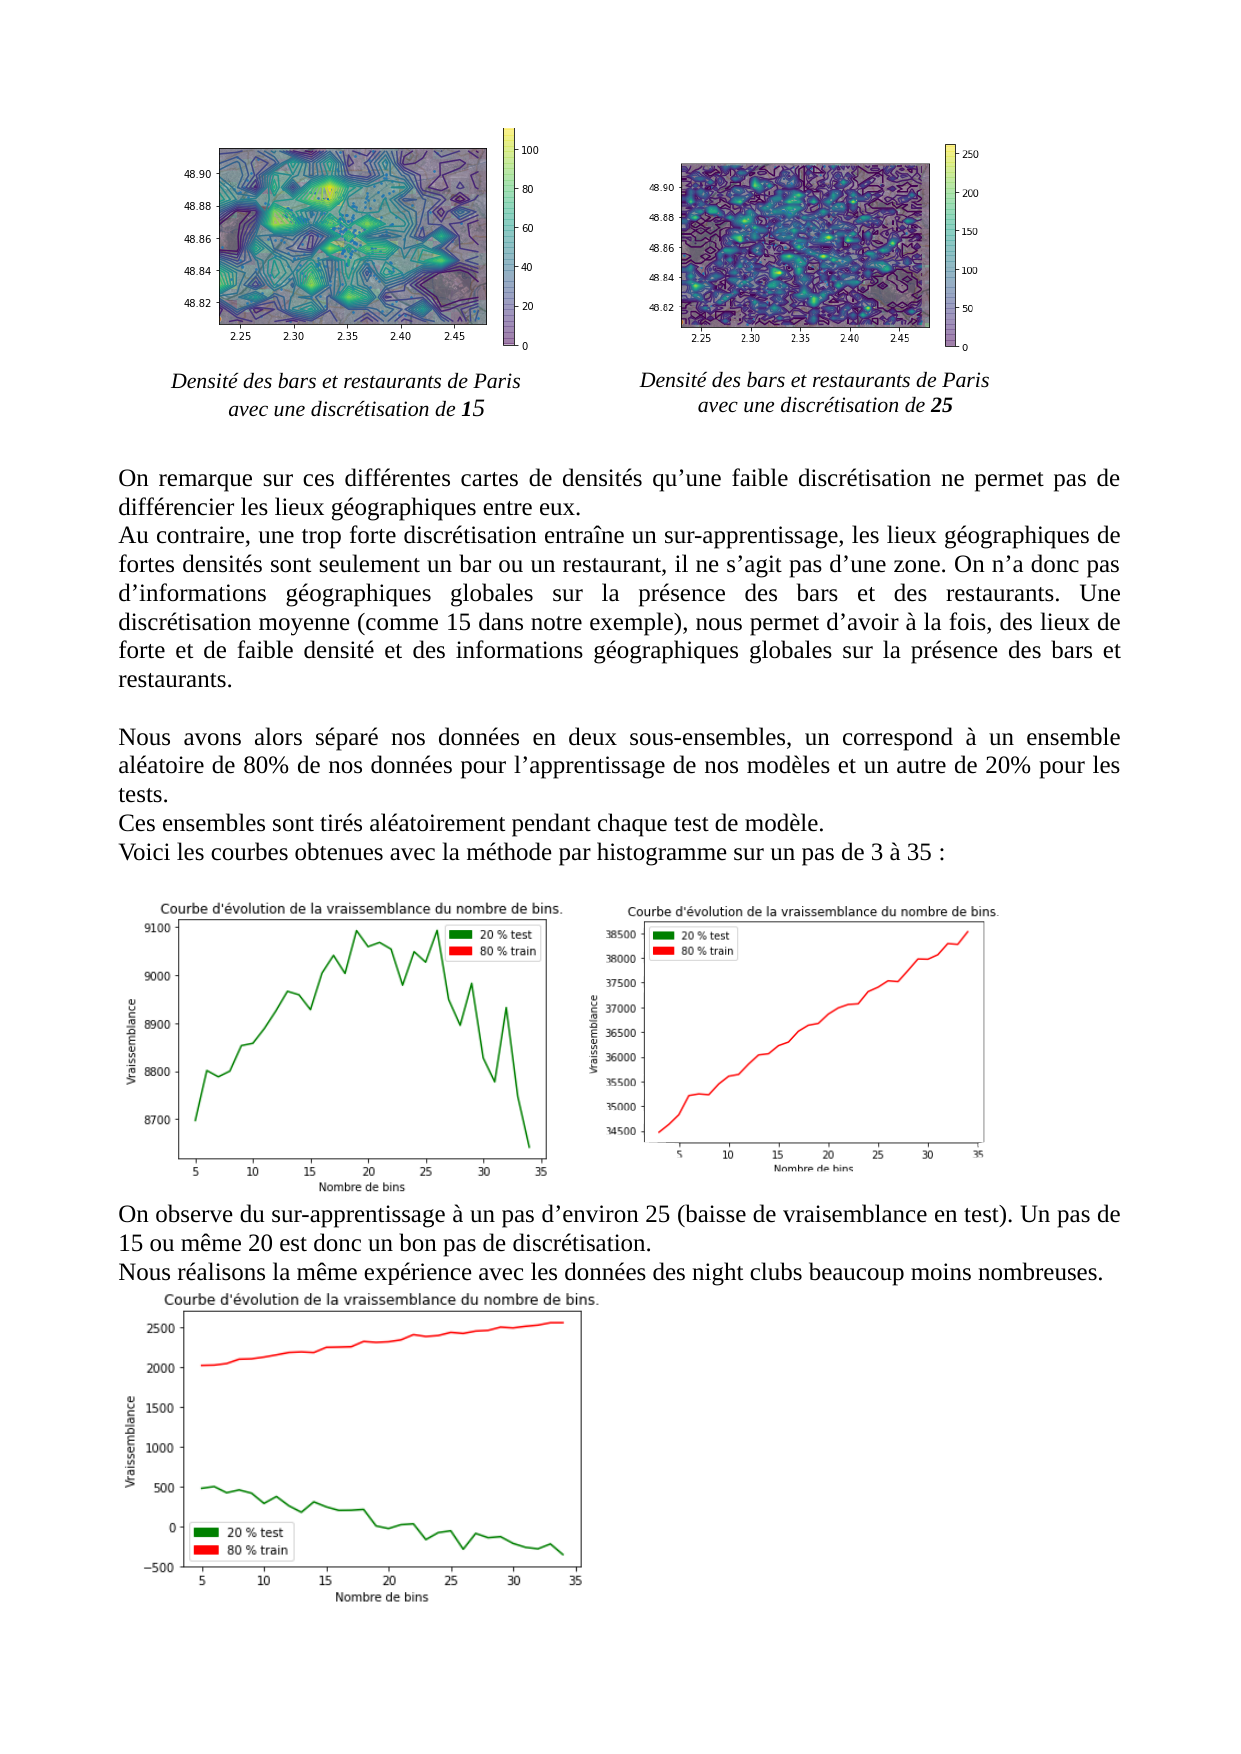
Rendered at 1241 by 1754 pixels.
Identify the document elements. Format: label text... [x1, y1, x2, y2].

text Voici les courbes obtenues avec la méthode par histogramme sur un pas de 3 à 35 : [118, 837, 1122, 866]
text On remarque sur ces différentes cartes de densités qu’une faible discrétisation ne permet pas de différencier les lieux géographiques entre eux. [118, 463, 1122, 521]
text On observe du sur-apprentissage à un pas d’environ 25 (baisse de vraisemblance en test). Un pas de 15 ou même 20 est donc un bon pas de discrétisation. [118, 1182, 1122, 1257]
text Densité des bars et restaurants de Paris [171, 368, 544, 393]
text Nous réalisons la même expérience avec les données des night clubs beaucoup moins nombreuses. [118, 1257, 1122, 1286]
text Au contraire, une trop forte discrétisation entraîne un sur-apprentissage, les lieux géographiques de fortes densités sont seulement un bar ou un restaurant, il ne s’agit pas d’une zone. On n’a donc pas d’informations géographiques globales sur la présence des bars et des restaurants. Une discrétisation moyenne (comme 15 dans notre exemple), nous permet d’avoir à la fois, des lieux de forte et de faible densité et des informations géographiques globales sur la présence des bars et restaurants. [118, 521, 1122, 693]
text Nous avons alors séparé nos données en deux sous-ensembles, un correspond à un ensemble aléatoire de 80% de nos données pour l’apprentissage de nos modèles et un autre de 20% pour les tests. [118, 722, 1122, 808]
picture [641, 138, 985, 358]
text avec une discrétisation de 15 [171, 393, 544, 422]
text Densité des bars et restaurants de Paris [639, 367, 1013, 392]
picture [120, 895, 571, 1200]
picture [588, 904, 999, 1172]
text Ces ensembles sont tirés aléatoirement pendant chaque test de modèle. [118, 808, 1122, 837]
text avec une discrétisation de 25 [639, 392, 1013, 417]
picture [118, 1285, 608, 1611]
picture [176, 128, 546, 350]
